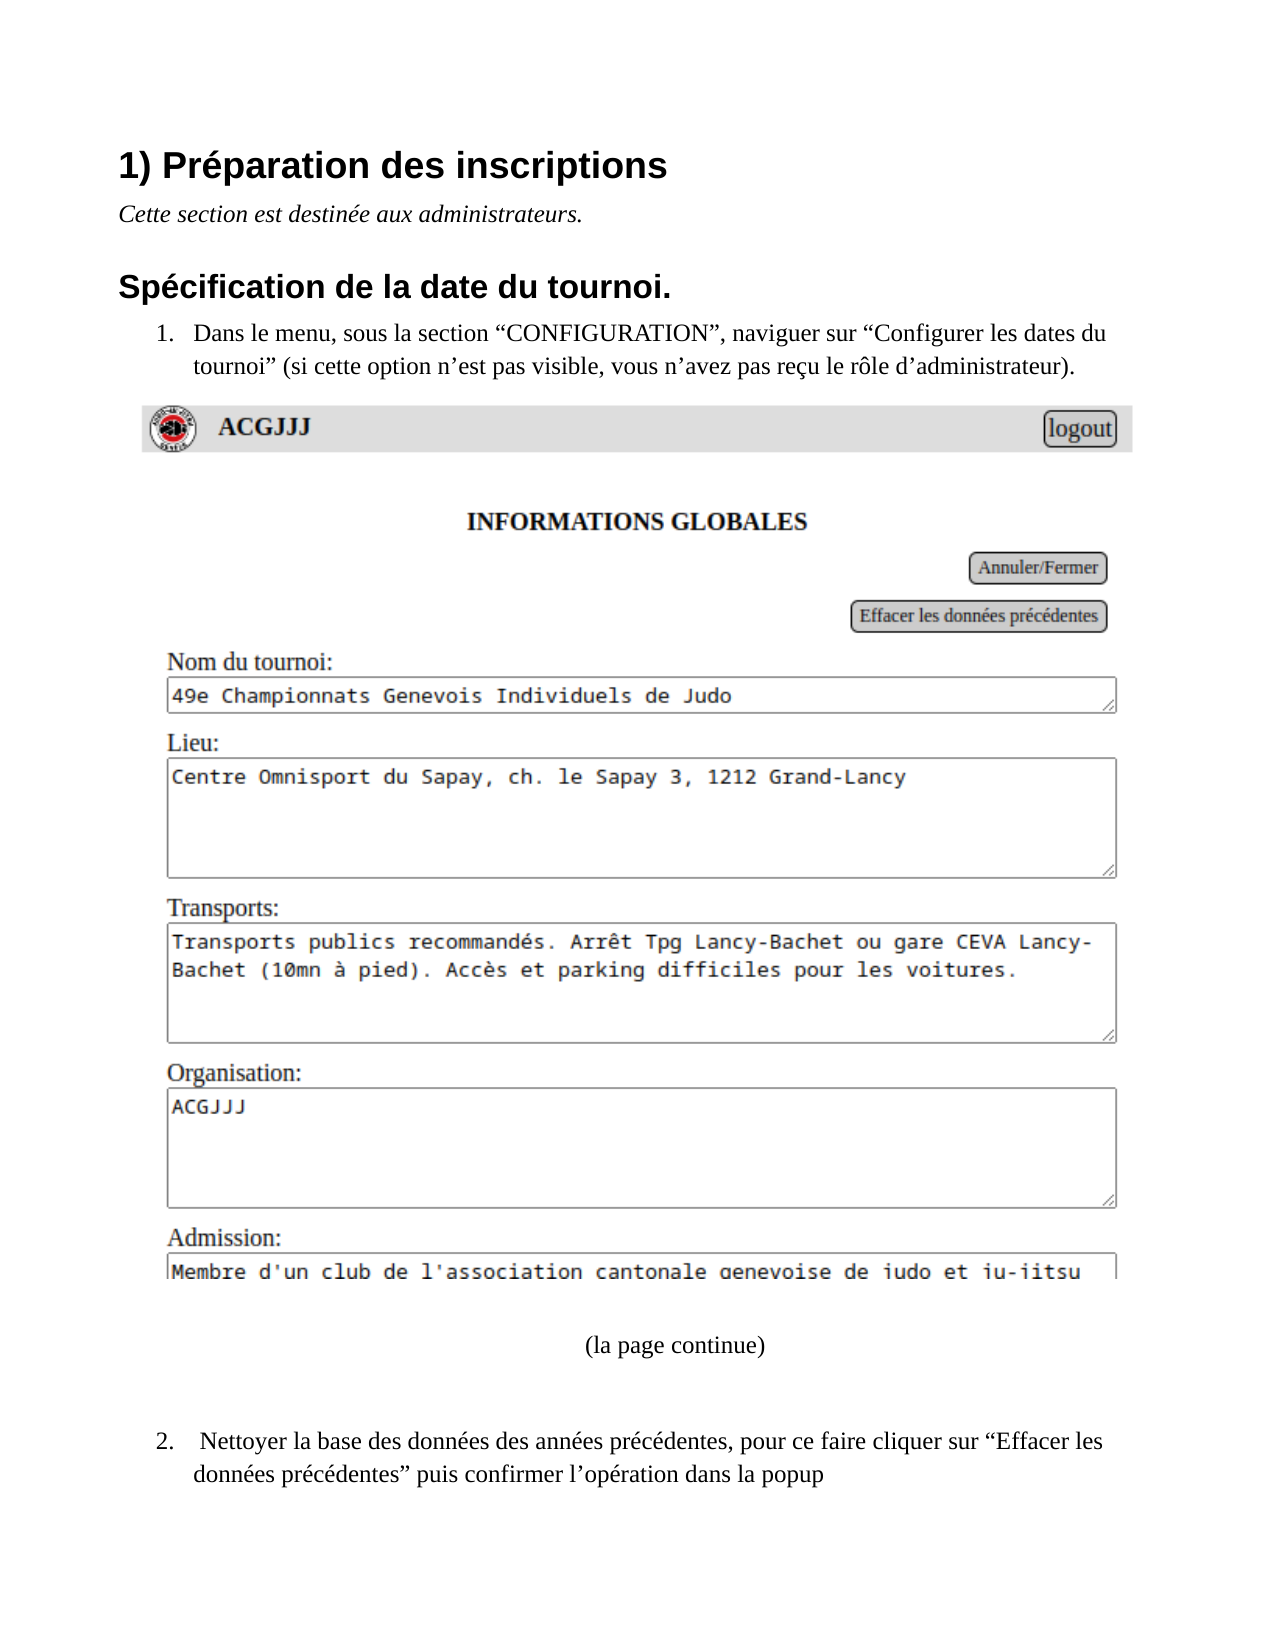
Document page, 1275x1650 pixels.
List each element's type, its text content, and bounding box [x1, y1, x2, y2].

list Nettoyer la base des données des années précédentes, pour ce faire cliquer sur “Effacer les données précédentes” puis confirmer l’opération dans la popup [156, 1426, 1157, 1487]
list Dans le menu, sous la section “CONFIGURATION”, naviguer sur “Configurer les dates du tournoi” (si cette option n’est pas visible, vous n’avez pas reçu le rôle d’administrateur). [156, 318, 1157, 380]
list (la page continue) [156, 1331, 1157, 1359]
picture [136, 398, 1139, 1279]
subtitle 1) Préparation des inscriptions [118, 143, 1157, 186]
text Cette section est destinée aux administrateurs. [118, 199, 1157, 227]
subtitle Spécification de la date du tournoi. [118, 267, 1157, 306]
